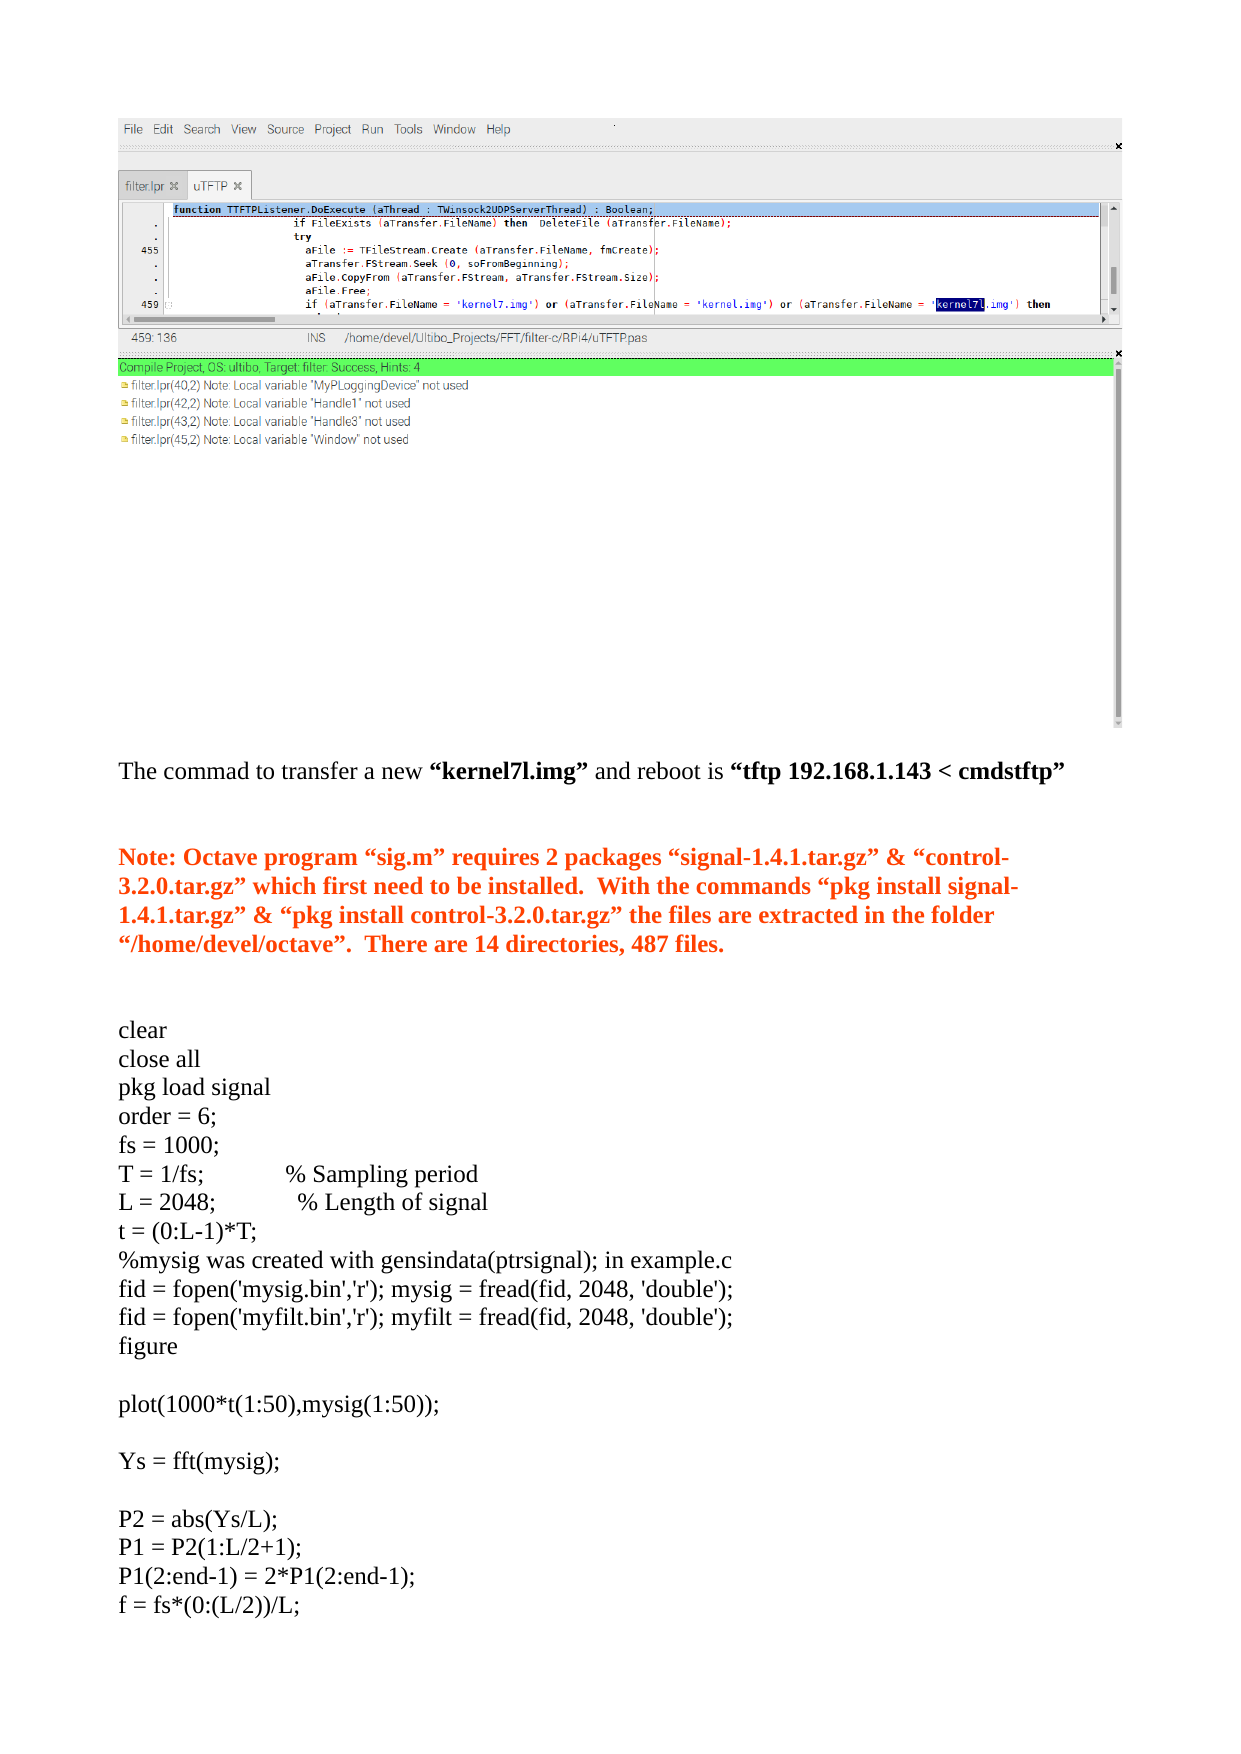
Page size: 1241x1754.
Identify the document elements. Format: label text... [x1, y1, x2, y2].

text f = fs*(0:(L/2))/L; [118, 1590, 1122, 1619]
picture [118, 118, 1123, 728]
text The commad to transfer a new “kernel7l.img” and reboot is “tftp 192.168.1.143 < cmdstftp” [118, 756, 1122, 785]
text t = (0:L-1)*T; [118, 1216, 1122, 1245]
text pkg load signal [118, 1072, 1122, 1101]
text fid = fopen('mysig.bin','r'); mysig = fread(fid, 2048, 'double'); [118, 1274, 1122, 1302]
text clear [118, 1015, 1122, 1044]
text L = 2048; % Length of signal [118, 1187, 1122, 1216]
text P2 = abs(Ys/L); [118, 1504, 1122, 1532]
text Ys = fft(mysig); [118, 1446, 1122, 1475]
text P1(2:end-1) = 2*P1(2:end-1); [118, 1561, 1122, 1590]
text P1 = P2(1:L/2+1); [118, 1532, 1122, 1561]
text T = 1/fs; % Sampling period [118, 1159, 1122, 1187]
text figure [118, 1331, 1122, 1360]
text fid = fopen('myfilt.bin','r'); myfilt = fread(fid, 2048, 'double'); [118, 1302, 1122, 1331]
text order = 6; [118, 1101, 1122, 1130]
text fs = 1000; [118, 1130, 1122, 1159]
text close all [118, 1044, 1122, 1072]
text %mysig was created with gensindata(ptrsignal); in example.c [118, 1245, 1122, 1274]
text Note: Octave program “sig.m” requires 2 packages “signal-1.4.1.tar.gz” & “control-3.2.0.tar.gz” which first need to be installed. With the commands “pkg install signal-1.4.1.tar.gz” & “pkg install control-3.2.0.tar.gz” the files are extracted in the folder “/home/devel/octave”. There are 14 directories, 487 files. [118, 842, 1122, 957]
text plot(1000*t(1:50),mysig(1:50)); [118, 1389, 1122, 1417]
